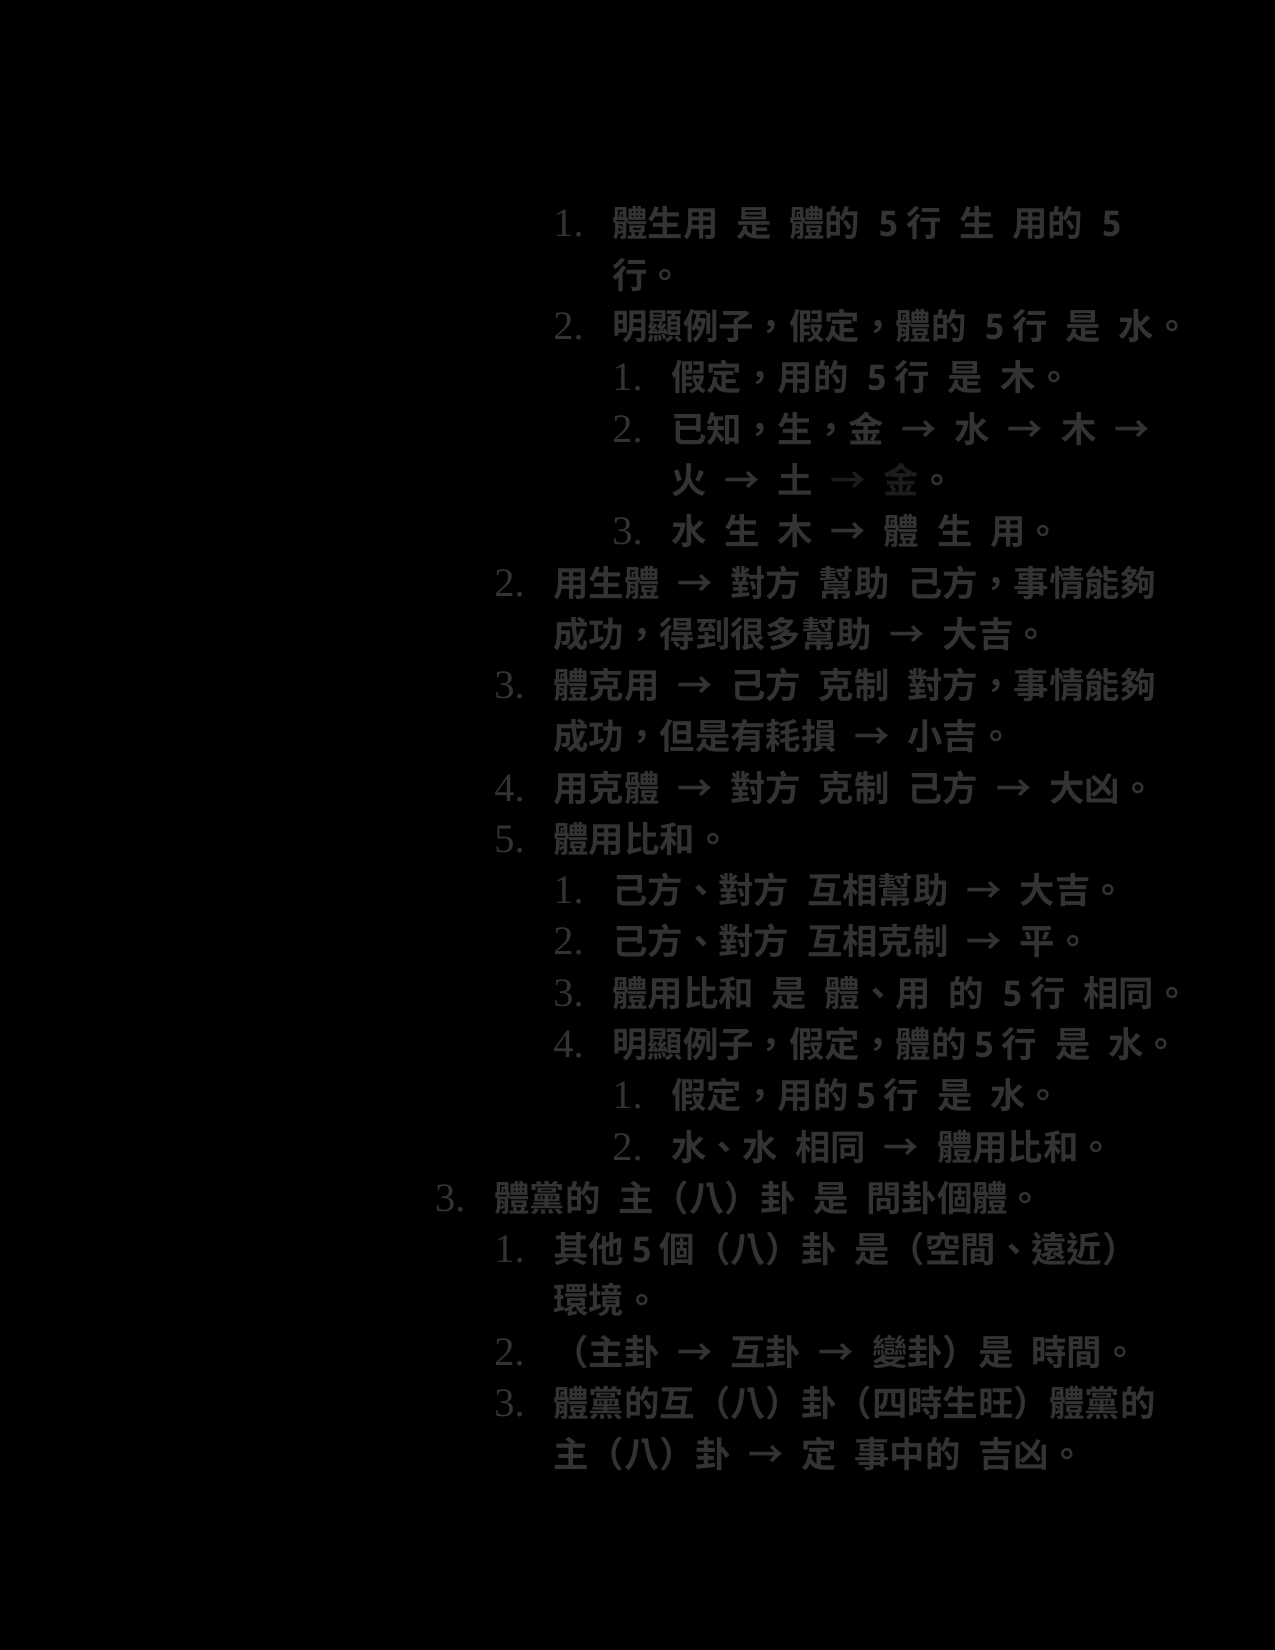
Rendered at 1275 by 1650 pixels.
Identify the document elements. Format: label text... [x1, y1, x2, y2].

list 己方、對方 互相幫助 → 大吉。 [553, 862, 1157, 914]
list 明顯例子，假定，體的5行 是 水。 [553, 1016, 1157, 1068]
list 假定，用的 5行 是 木。 [612, 350, 1157, 401]
list 用生體 → 對方 幫助 己方，事情能夠成功，得到很多幫助 → 大吉。 [494, 555, 1157, 657]
list 體克用 → 己方 克制 對方，事情能夠成功，但是有耗損 → 小吉。 [494, 657, 1157, 760]
list 已知，生，金 → 水 → 木 → 火 → 土 → 金。 [612, 401, 1157, 504]
list 假定，用的5行 是 水。 [612, 1068, 1157, 1119]
list （主卦 → 互卦 → 變卦）是 時間。 [494, 1324, 1157, 1375]
list 水、水 相同 → 體用比和。 [612, 1119, 1157, 1170]
list 體黨的互（八）卦（四時生旺）體黨的主（八）卦 → 定 事中的 吉凶。 [494, 1375, 1157, 1478]
list 其他5個（八）卦 是（空間、遠近）環境。 [494, 1221, 1157, 1324]
list 體用比和 是 體、用 的 5行 相同。 [553, 965, 1157, 1016]
list 己方、對方 互相克制 → 平。 [553, 914, 1157, 965]
list 水 生 木 → 體 生 用。 [612, 504, 1157, 555]
list 明顯例子，假定，體的 5行 是 水。 [553, 298, 1157, 350]
list 體黨的 主（八）卦 是 問卦個體。 [435, 1170, 1157, 1221]
list 體用比和。 [494, 811, 1157, 862]
list 用克體 → 對方 克制 己方 → 大凶。 [494, 760, 1157, 811]
list 體生用 是 體的 5行 生 用的 5行。 [553, 196, 1157, 298]
